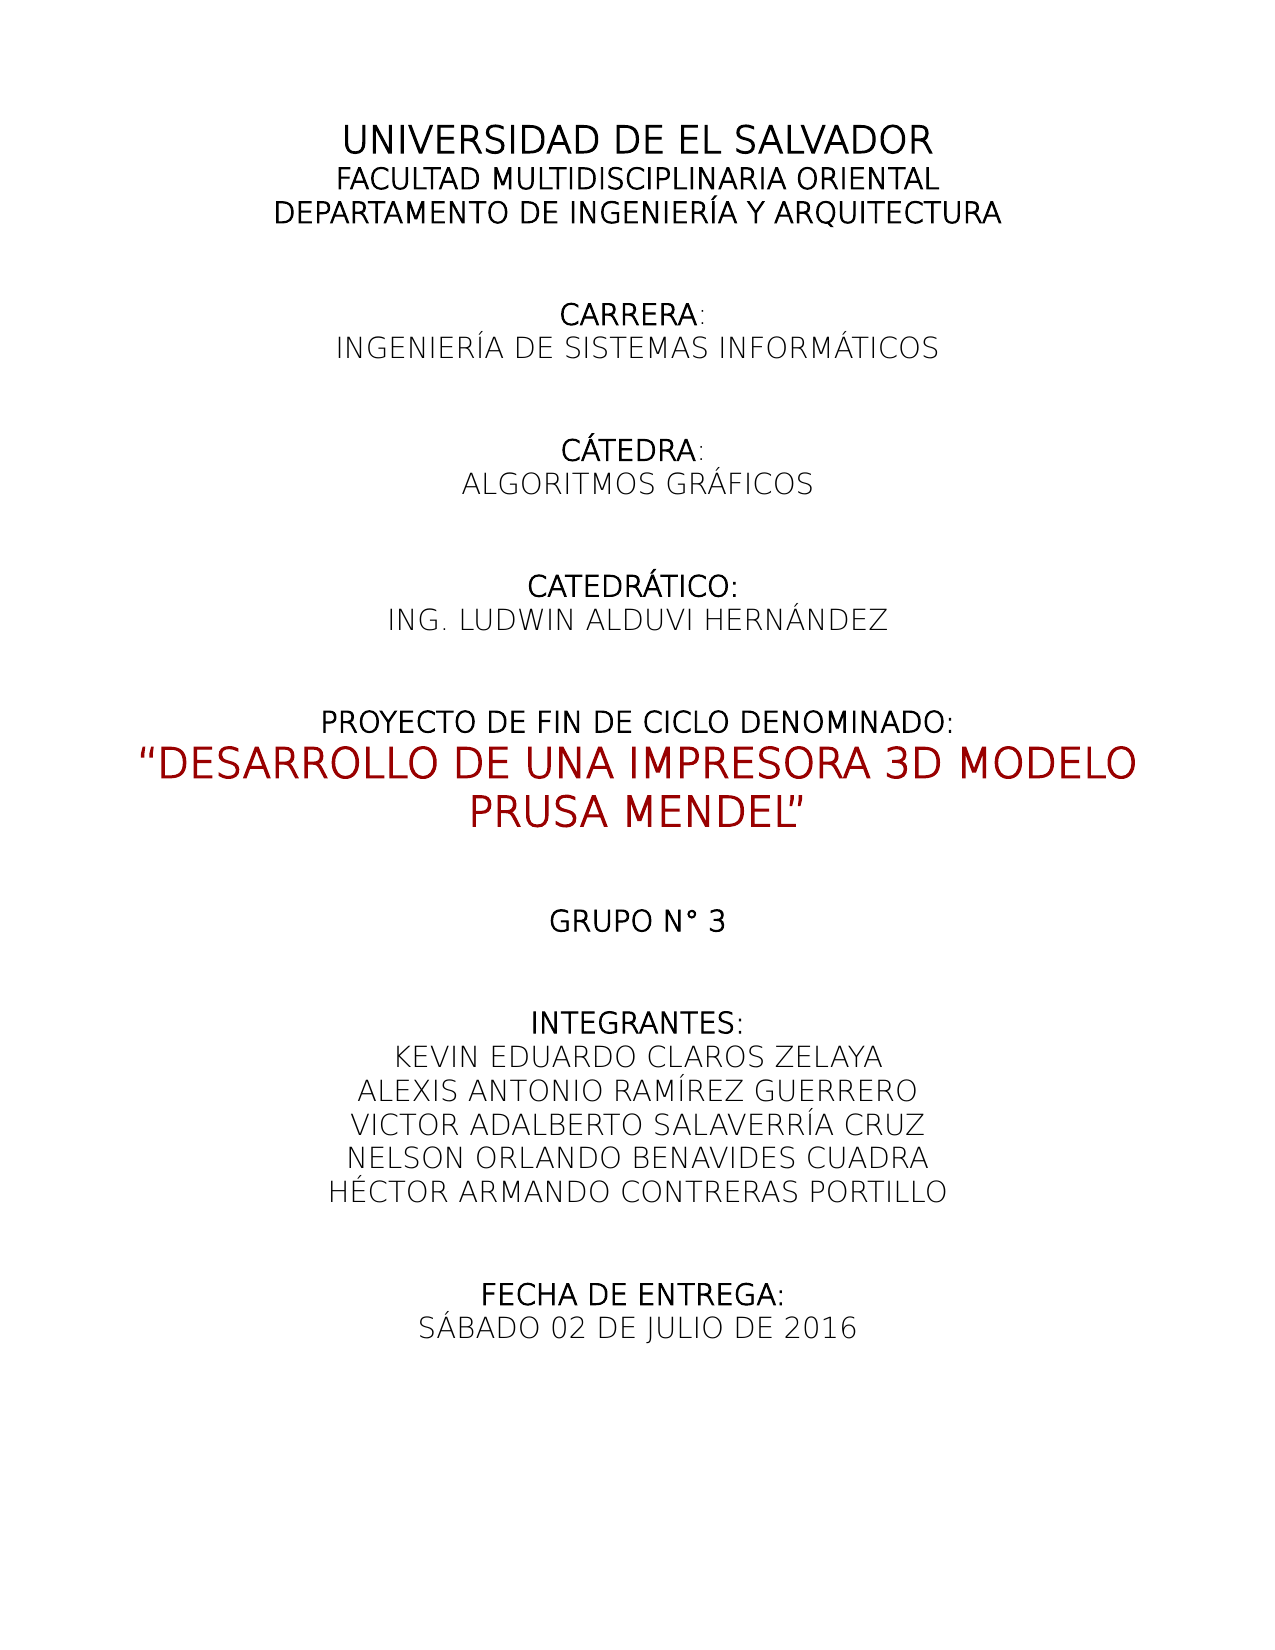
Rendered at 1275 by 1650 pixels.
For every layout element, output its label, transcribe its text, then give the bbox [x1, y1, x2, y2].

text INGENIERÍA DE SISTEMAS INFORMÁTICOS [118, 332, 1157, 366]
text FACULTAD MULTIDISCIPLINARIA ORIENTAL [118, 162, 1157, 196]
text PROYECTO DE FIN DE CICLO DENOMINADO: [118, 705, 1157, 739]
text ALGORITMOS GRÁFICOS [118, 467, 1157, 501]
text HÉCTOR ARMANDO CONTRERAS PORTILLO [118, 1176, 1157, 1210]
text VICTOR ADALBERTO SALAVERRÍA CRUZ [118, 1108, 1157, 1142]
text FECHA DE ENTREGA: [118, 1278, 1157, 1312]
text SÁBADO 02 DE JULIO DE 2016 [118, 1312, 1157, 1346]
text NELSON ORLANDO BENAVIDES CUADRA [118, 1142, 1157, 1176]
text CÁTEDRA: [118, 433, 1157, 467]
text GRUPO N° 3 [118, 904, 1157, 938]
text ALEXIS ANTONIO RAMÍREZ GUERRERO [118, 1074, 1157, 1108]
text “DESARROLLO DE UNA IMPRESORA 3D MODELO PRUSA MENDEL” [118, 739, 1157, 836]
text KEVIN EDUARDO CLAROS ZELAYA [118, 1040, 1157, 1074]
text CARRERA: [118, 298, 1157, 332]
text ING. LUDWIN ALDUVI HERNÁNDEZ [118, 603, 1157, 637]
text CATEDRÁTICO: [118, 569, 1157, 603]
text INTEGRANTES: [118, 1006, 1157, 1040]
text DEPARTAMENTO DE INGENIERÍA Y ARQUITECTURA [118, 196, 1157, 230]
text UNIVERSIDAD DE EL SALVADOR [118, 118, 1157, 162]
